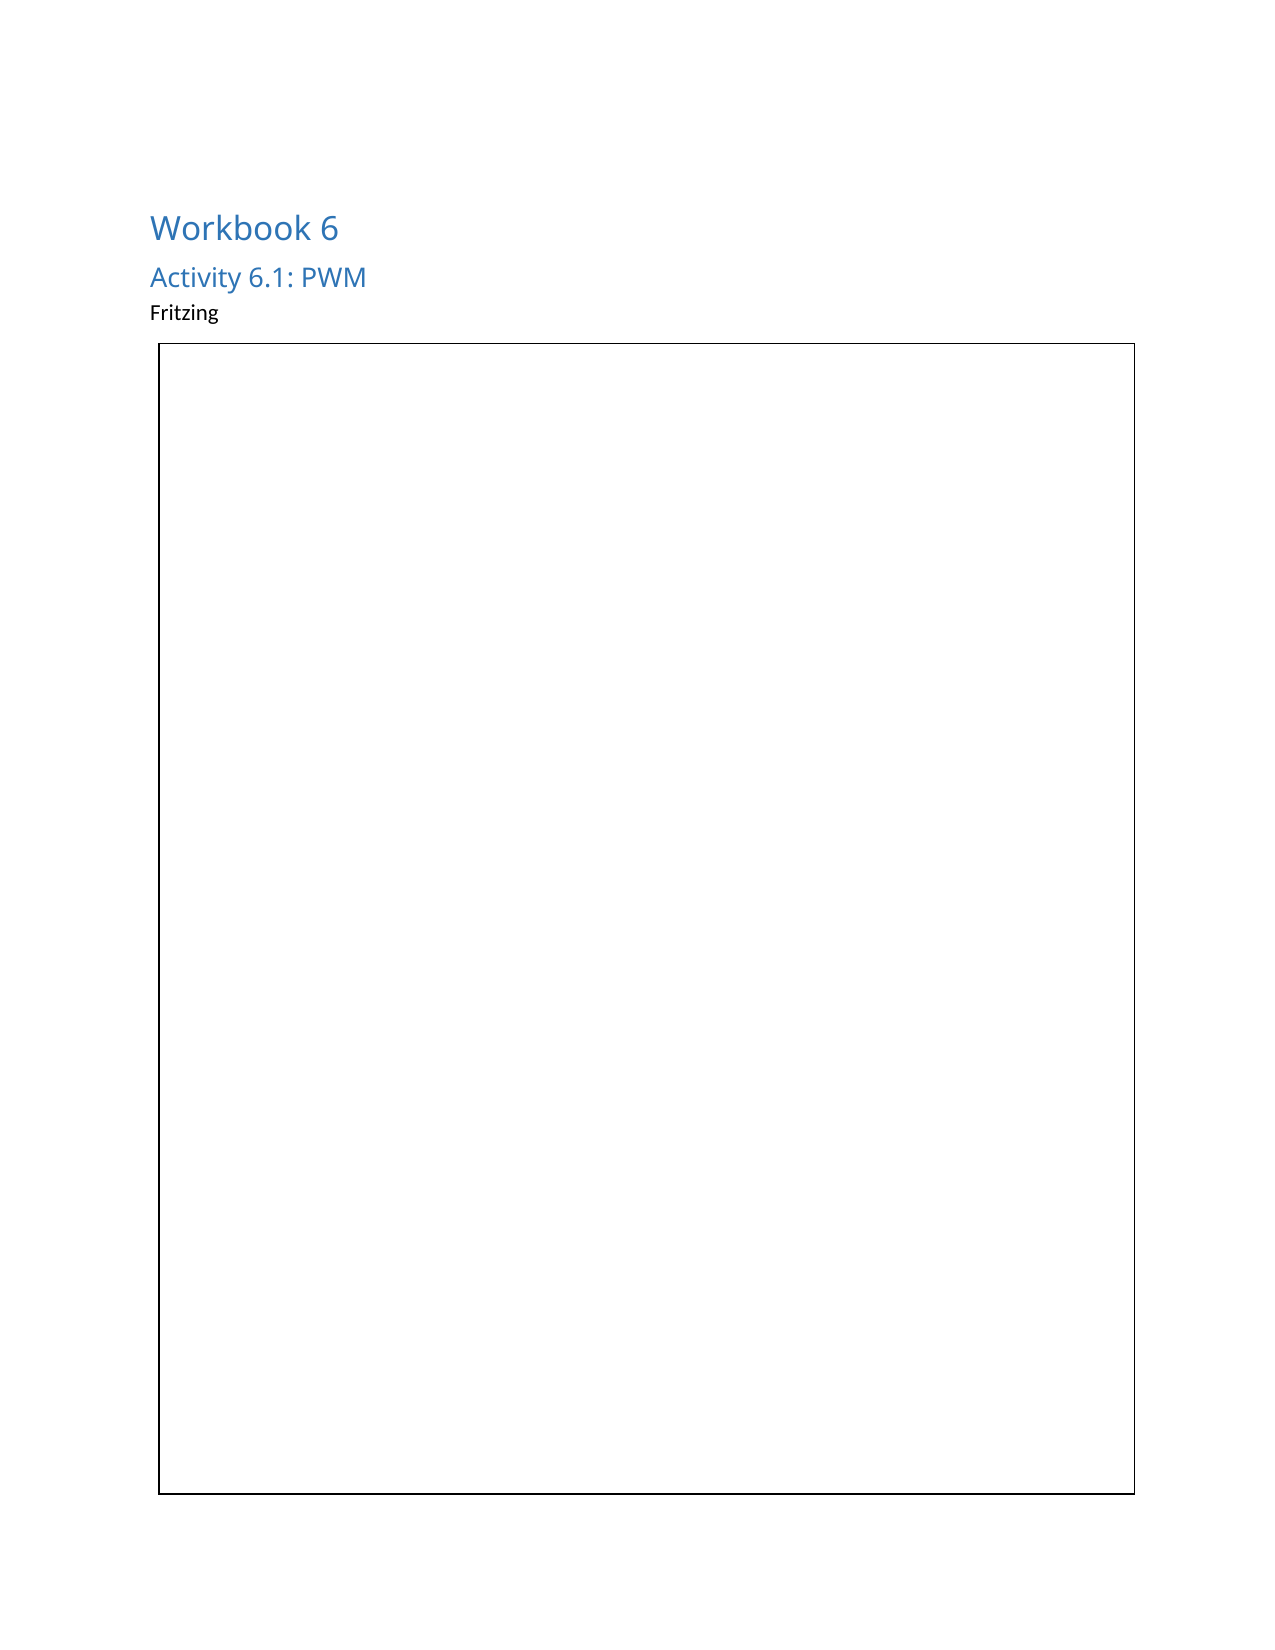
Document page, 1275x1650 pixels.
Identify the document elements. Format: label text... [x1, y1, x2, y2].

text Fritzing [150, 298, 1125, 326]
subtitle Workbook 6 [150, 205, 1125, 251]
subtitle Activity 6.1: PWM [150, 258, 1125, 295]
